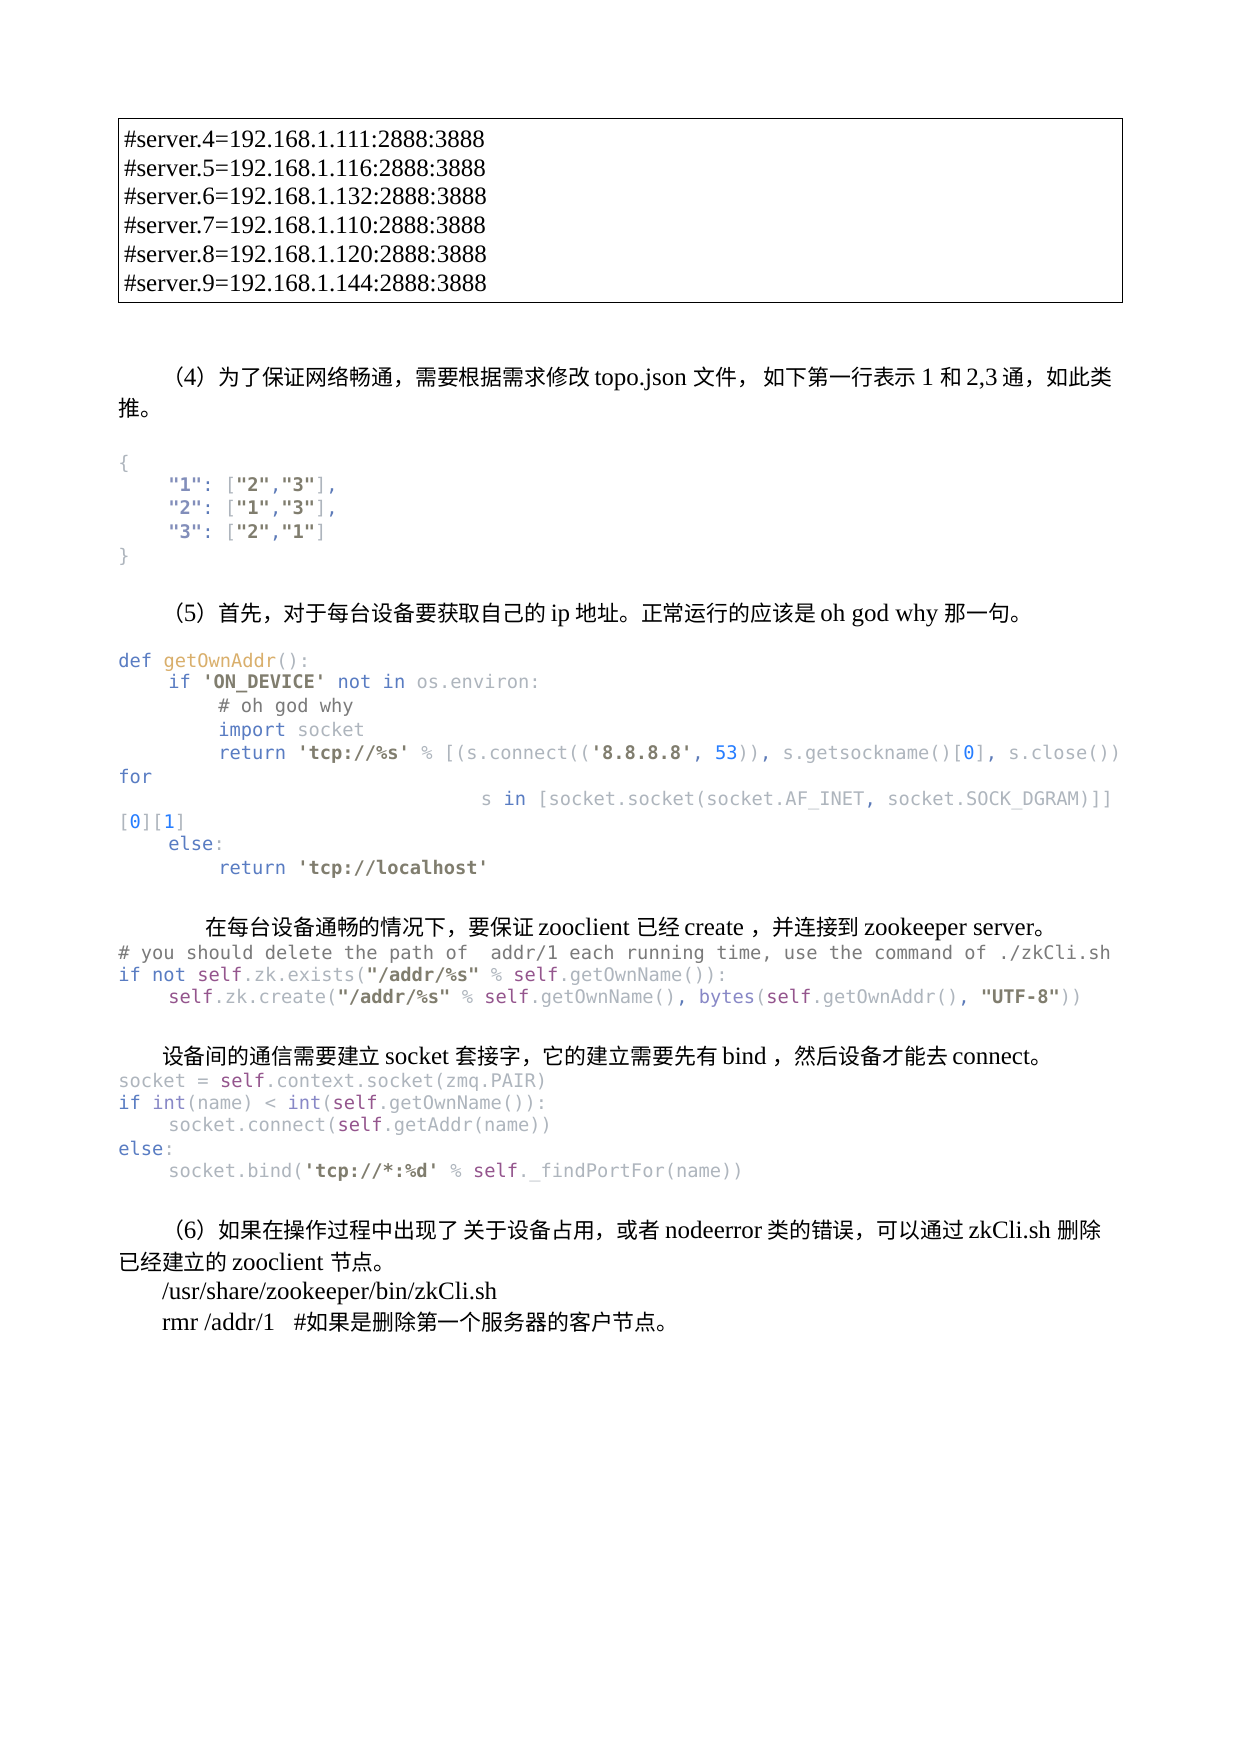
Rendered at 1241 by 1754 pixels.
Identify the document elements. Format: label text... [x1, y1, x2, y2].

text s in [socket.socket(socket.AF_INET, socket.SOCK_DGRAM)]][0][1] [118, 788, 1122, 833]
text def getOwnAddr(): [118, 649, 1122, 671]
text "2": ["1","3"], [118, 497, 1122, 521]
text # oh god why [118, 695, 1122, 719]
text return 'tcp://localhost' [118, 857, 1122, 881]
text socket.connect(self.getAddr(name)) [118, 1114, 1122, 1138]
text socket.bind('tcp://*:%d' % self._findPortFor(name)) [118, 1160, 1122, 1183]
text # you should delete the path of addr/1 each running time, use the command of ./zkCli.sh [118, 942, 1122, 964]
text rmr /addr/1 #如果是删除第一个服务器的客户节点。 [118, 1305, 1122, 1337]
text （6）如果在操作过程中出现了 关于设备占用，或者nodeerror类的错误，可以通过zkCli.sh 删除已经建立的zooclient 节点。 [118, 1213, 1122, 1276]
text 设备间的通信需要建立socket 套接字，它的建立需要先有bind ，然后设备才能去connect。 [118, 1039, 1122, 1070]
text else: [118, 833, 1122, 857]
text （4）为了保证网络畅通，需要根据需求修改topo.json 文件， 如下第一行表示1 和2,3通，如此类推。 [118, 360, 1122, 423]
text if not self.zk.exists("/addr/%s" % self.getOwnName()): [118, 964, 1122, 986]
text if int(name) < int(self.getOwnName()): [118, 1092, 1122, 1114]
text if 'ON_DEVICE' not in os.environ: [118, 671, 1122, 695]
text "1": ["2","3"], [118, 474, 1122, 497]
text （5）首先，对于每台设备要获取自己的ip地址。正常运行的应该是oh god why 那一句。 [118, 596, 1122, 628]
text import socket [118, 719, 1122, 742]
text self.zk.create("/addr/%s" % self.getOwnName(), bytes(self.getOwnAddr(), "UTF-8")) [118, 986, 1122, 1009]
text { [118, 452, 1122, 474]
text else: [118, 1138, 1122, 1160]
text /usr/share/zookeeper/bin/zkCli.sh [118, 1276, 1122, 1305]
text return 'tcp://%s' % [(s.connect(('8.8.8.8', 53)), s.getsockname()[0], s.close()) for [118, 742, 1122, 788]
text "3": ["2","1"] [118, 521, 1122, 545]
text } [118, 545, 1122, 567]
text socket = self.context.socket(zmq.PAIR) [118, 1070, 1122, 1092]
table_header #server.4=192.168.1.111:2888:3888 #server.5=192.168.1.116:2888:3888 #server.6=192.168.1.132:2888:3888 #server.7=192.168.1.110:2888:3888 #server.8=192.168.1.120:2888:3888 #server.9=192.168.1.144:2888:3888 [119, 119, 1122, 302]
text 在每台设备通畅的情况下，要保证zooclient 已经create ，并连接到zookeeper server。 [118, 910, 1122, 942]
